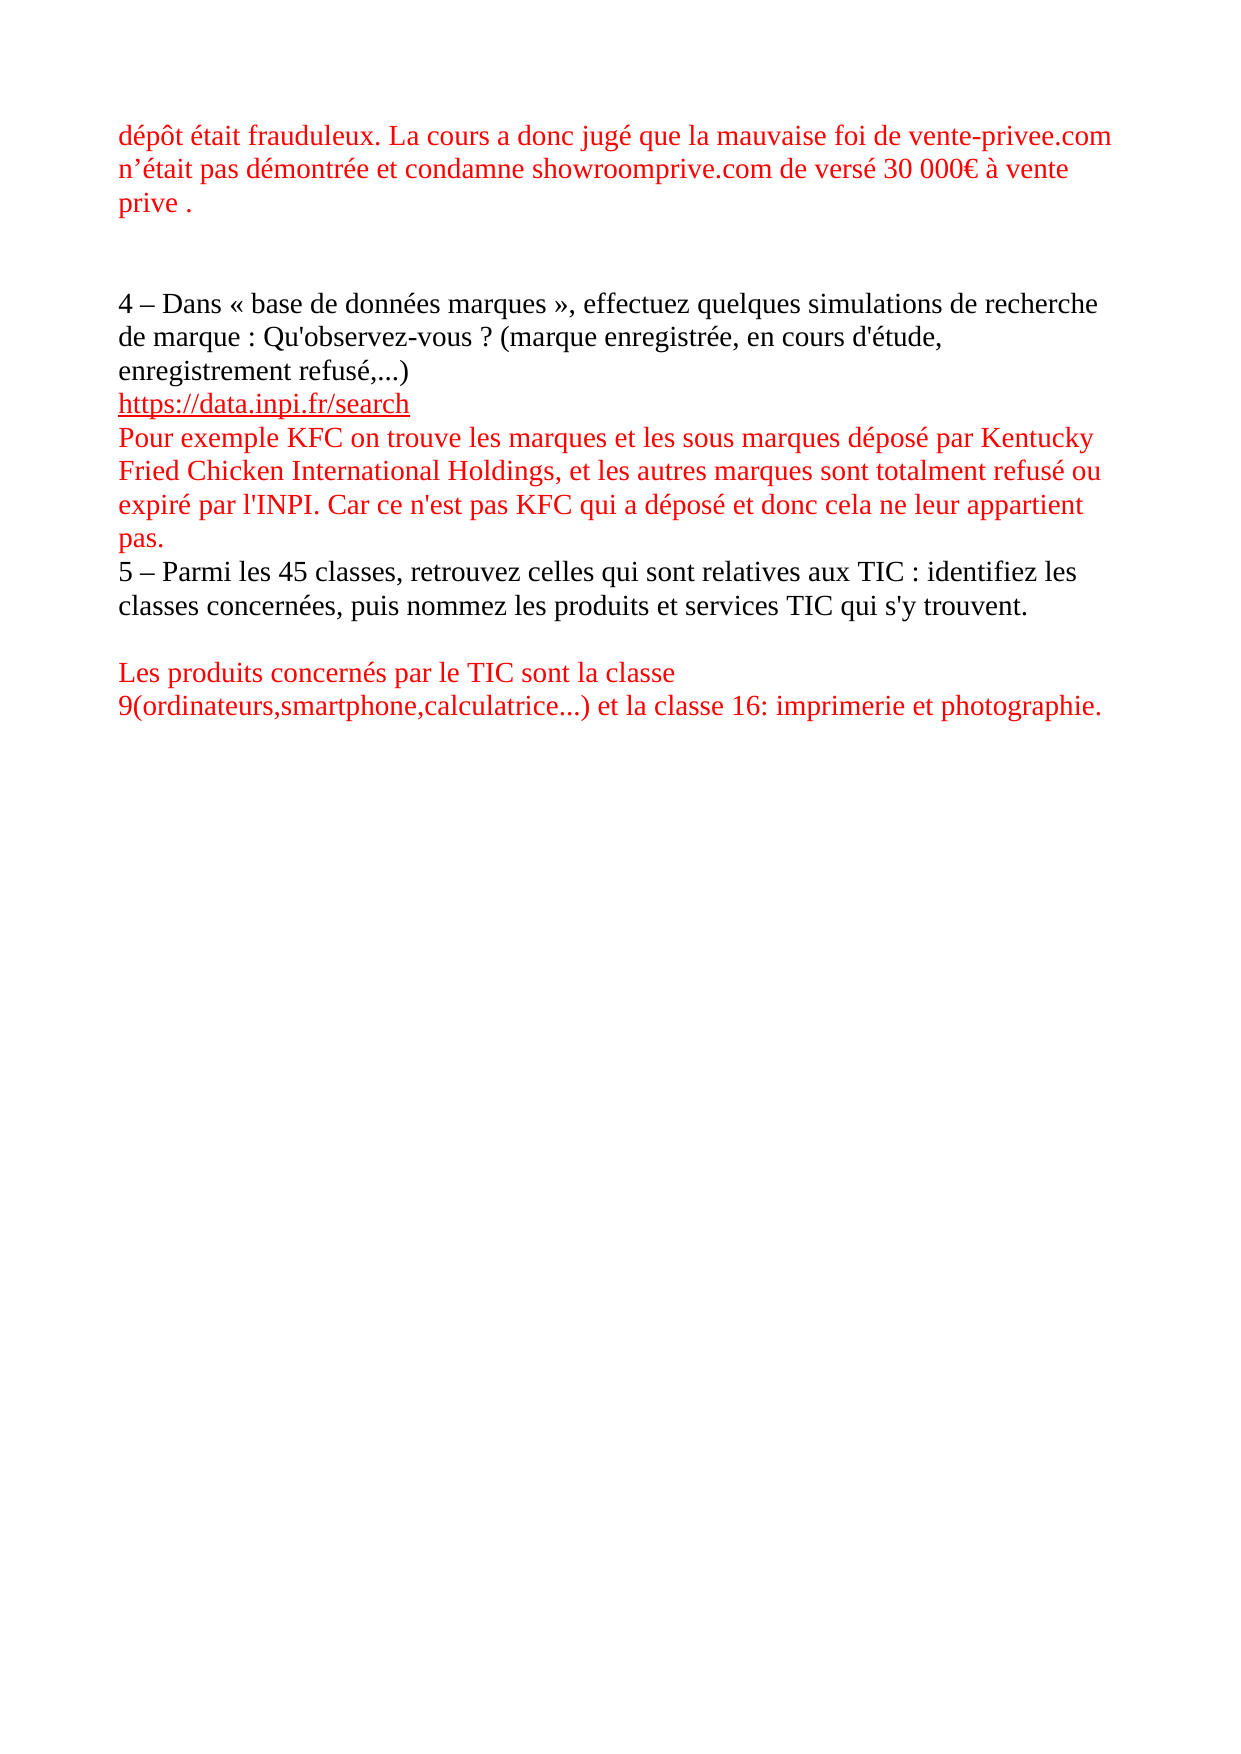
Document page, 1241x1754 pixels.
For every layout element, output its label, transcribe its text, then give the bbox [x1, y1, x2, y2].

text Pour exemple KFC on trouve les marques et les sous marques déposé par Kentucky Fried Chicken International Holdings, et les autres marques sont totalment refusé ou expiré par l'INPI. Car ce n'est pas KFC qui a déposé et donc cela ne leur appartient pas. [118, 420, 1122, 554]
text https://data.inpi.fr/search [118, 386, 1122, 420]
text dépôt était frauduleux. La cours a donc jugé que la mauvaise foi de vente-privee.com n’était pas démontrée et condamne showroomprive.com de versé 30 000€ à vente prive . [118, 118, 1122, 219]
text 4 – Dans « base de données marques », effectuez quelques simulations de recherche de marque : Qu'observez-vous ? (marque enregistrée, en cours d'étude, enregistrement refusé,...) [118, 286, 1122, 386]
text Les produits concernés par le TIC sont la classe 9(ordinateurs,smartphone,calculatrice...) et la classe 16: imprimerie et photographie. [118, 655, 1122, 722]
text 5 – Parmi les 45 classes, retrouvez celles qui sont relatives aux TIC : identifiez les classes concernées, puis nommez les produits et services TIC qui s'y trouvent. [118, 554, 1122, 621]
